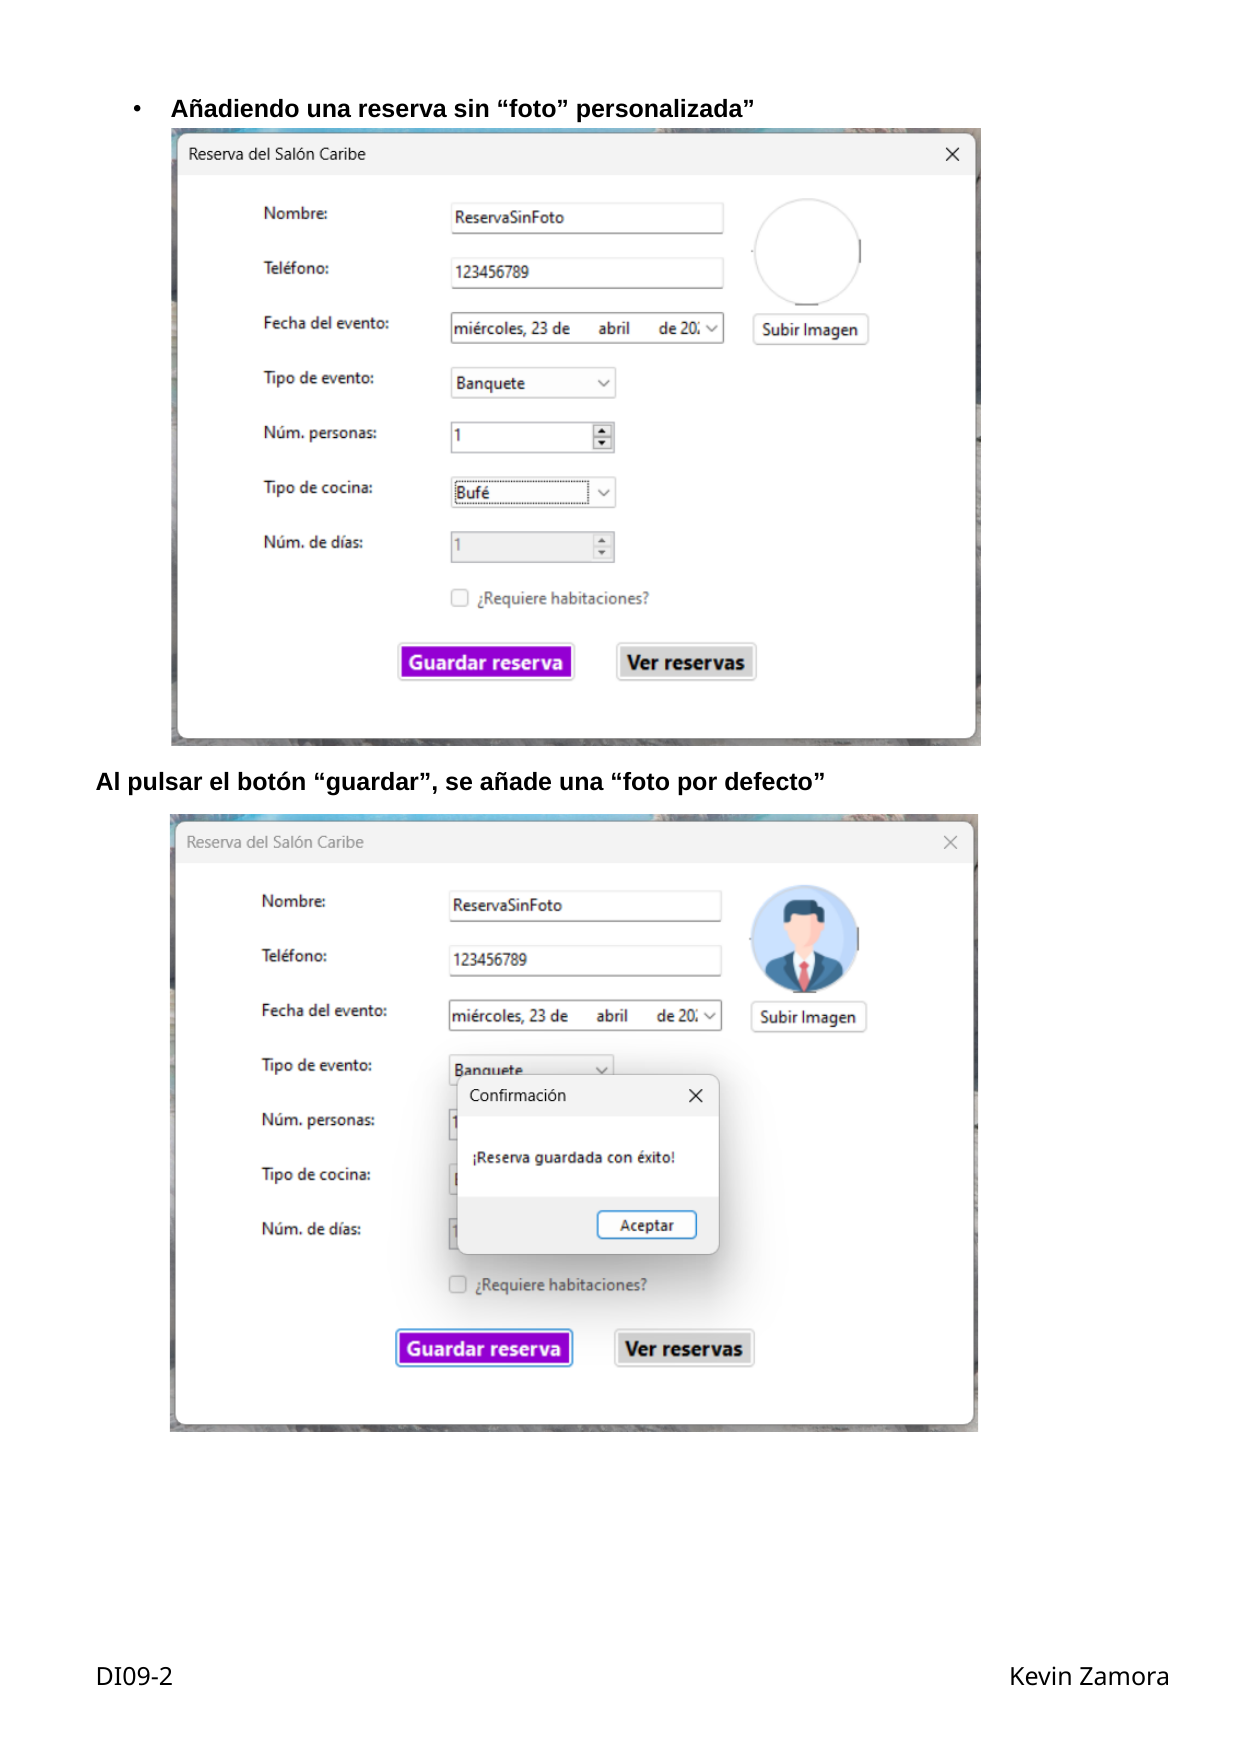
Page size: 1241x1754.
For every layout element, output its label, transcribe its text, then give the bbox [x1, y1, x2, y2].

list Añadiendo una reserva sin “foto” personalizada” [133, 94, 1170, 123]
text Al pulsar el botón “guardar”, se añade una “foto por defecto” [95, 767, 1170, 796]
picture [171, 128, 981, 746]
picture [169, 814, 979, 1432]
